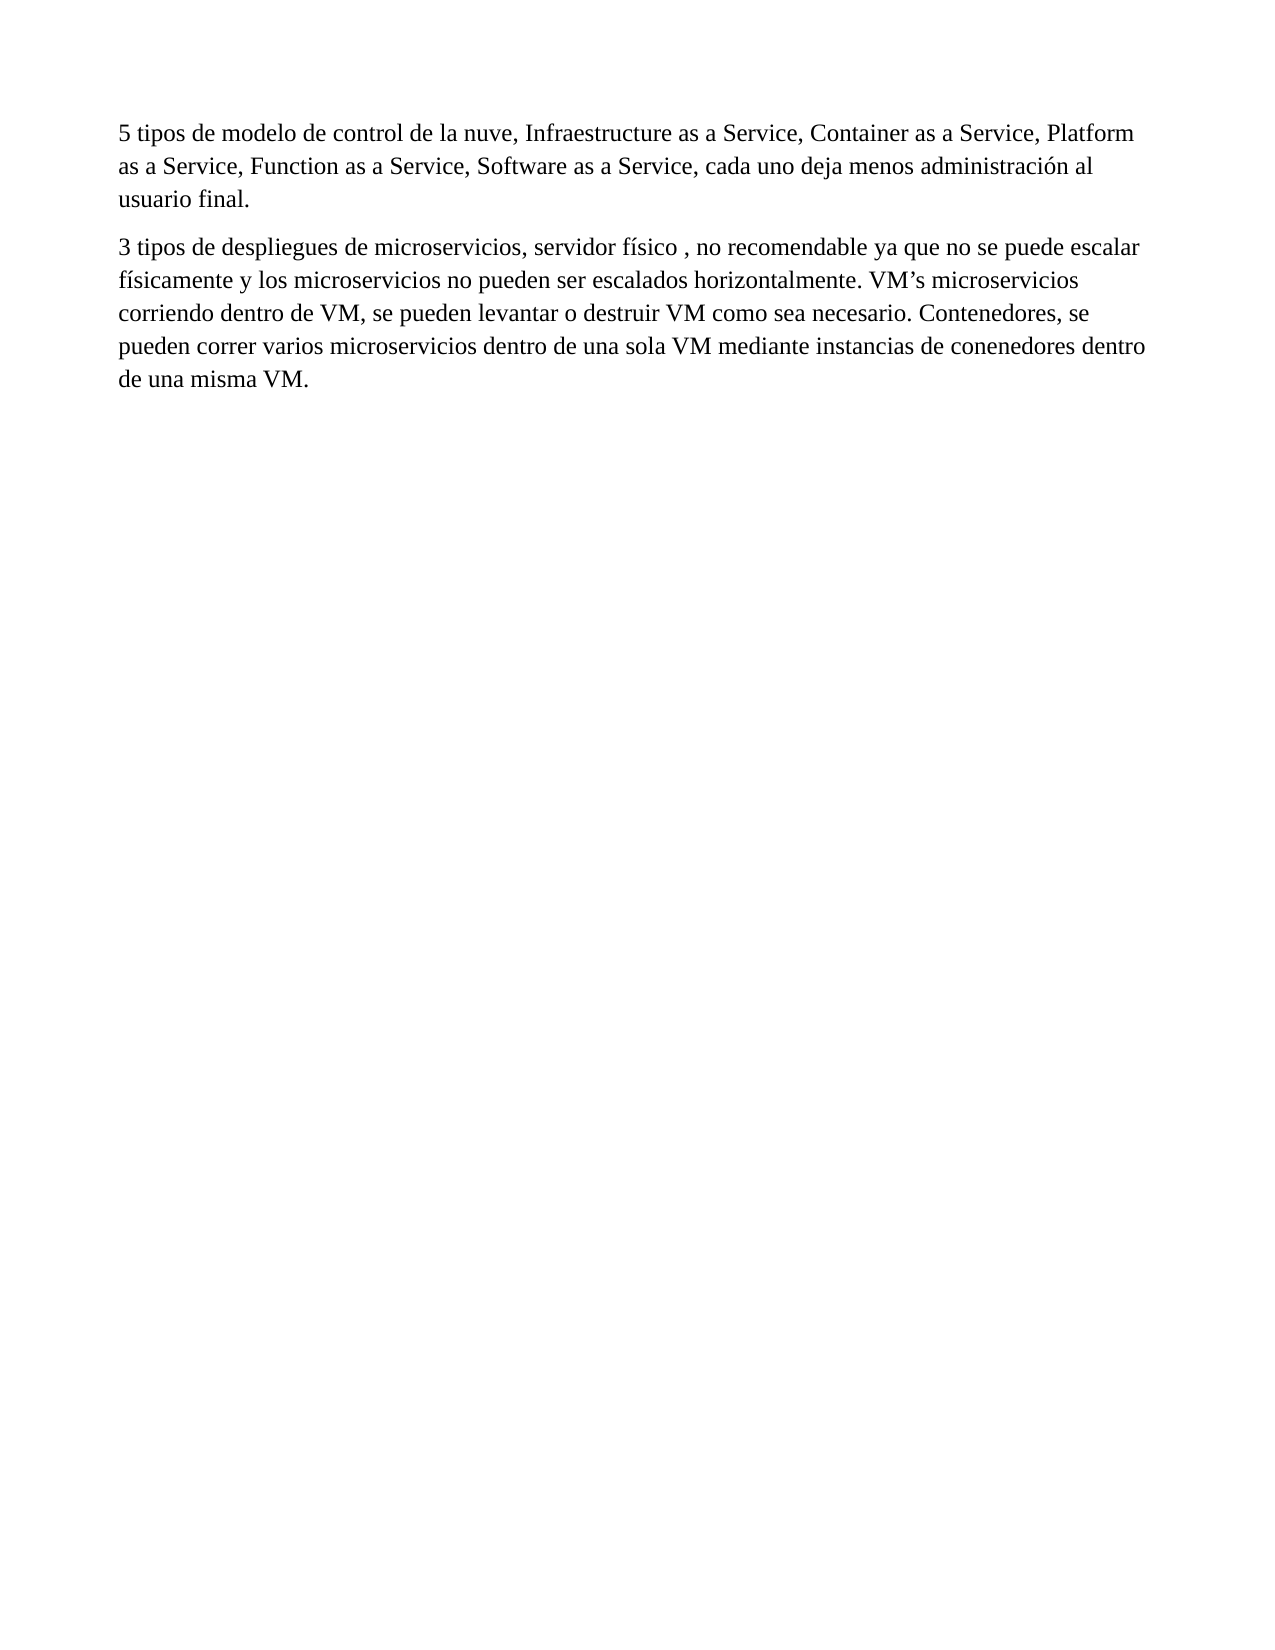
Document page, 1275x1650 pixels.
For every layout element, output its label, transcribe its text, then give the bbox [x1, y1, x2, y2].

text 5 tipos de modelo de control de la nuve, Infraestructure as a Service, Container as a Service, Platform as a Service, Function as a Service, Software as a Service, cada uno deja menos administración al usuario final. [118, 118, 1157, 213]
text 3 tipos de despliegues de microservicios, servidor físico , no recomendable ya que no se puede escalar físicamente y los microservicios no pueden ser escalados horizontalmente. VM’s microservicios corriendo dentro de VM, se pueden levantar o destruir VM como sea necesario. Contenedores, se pueden correr varios microservicios dentro de una sola VM mediante instancias de conenedores dentro de una misma VM. [118, 232, 1157, 393]
